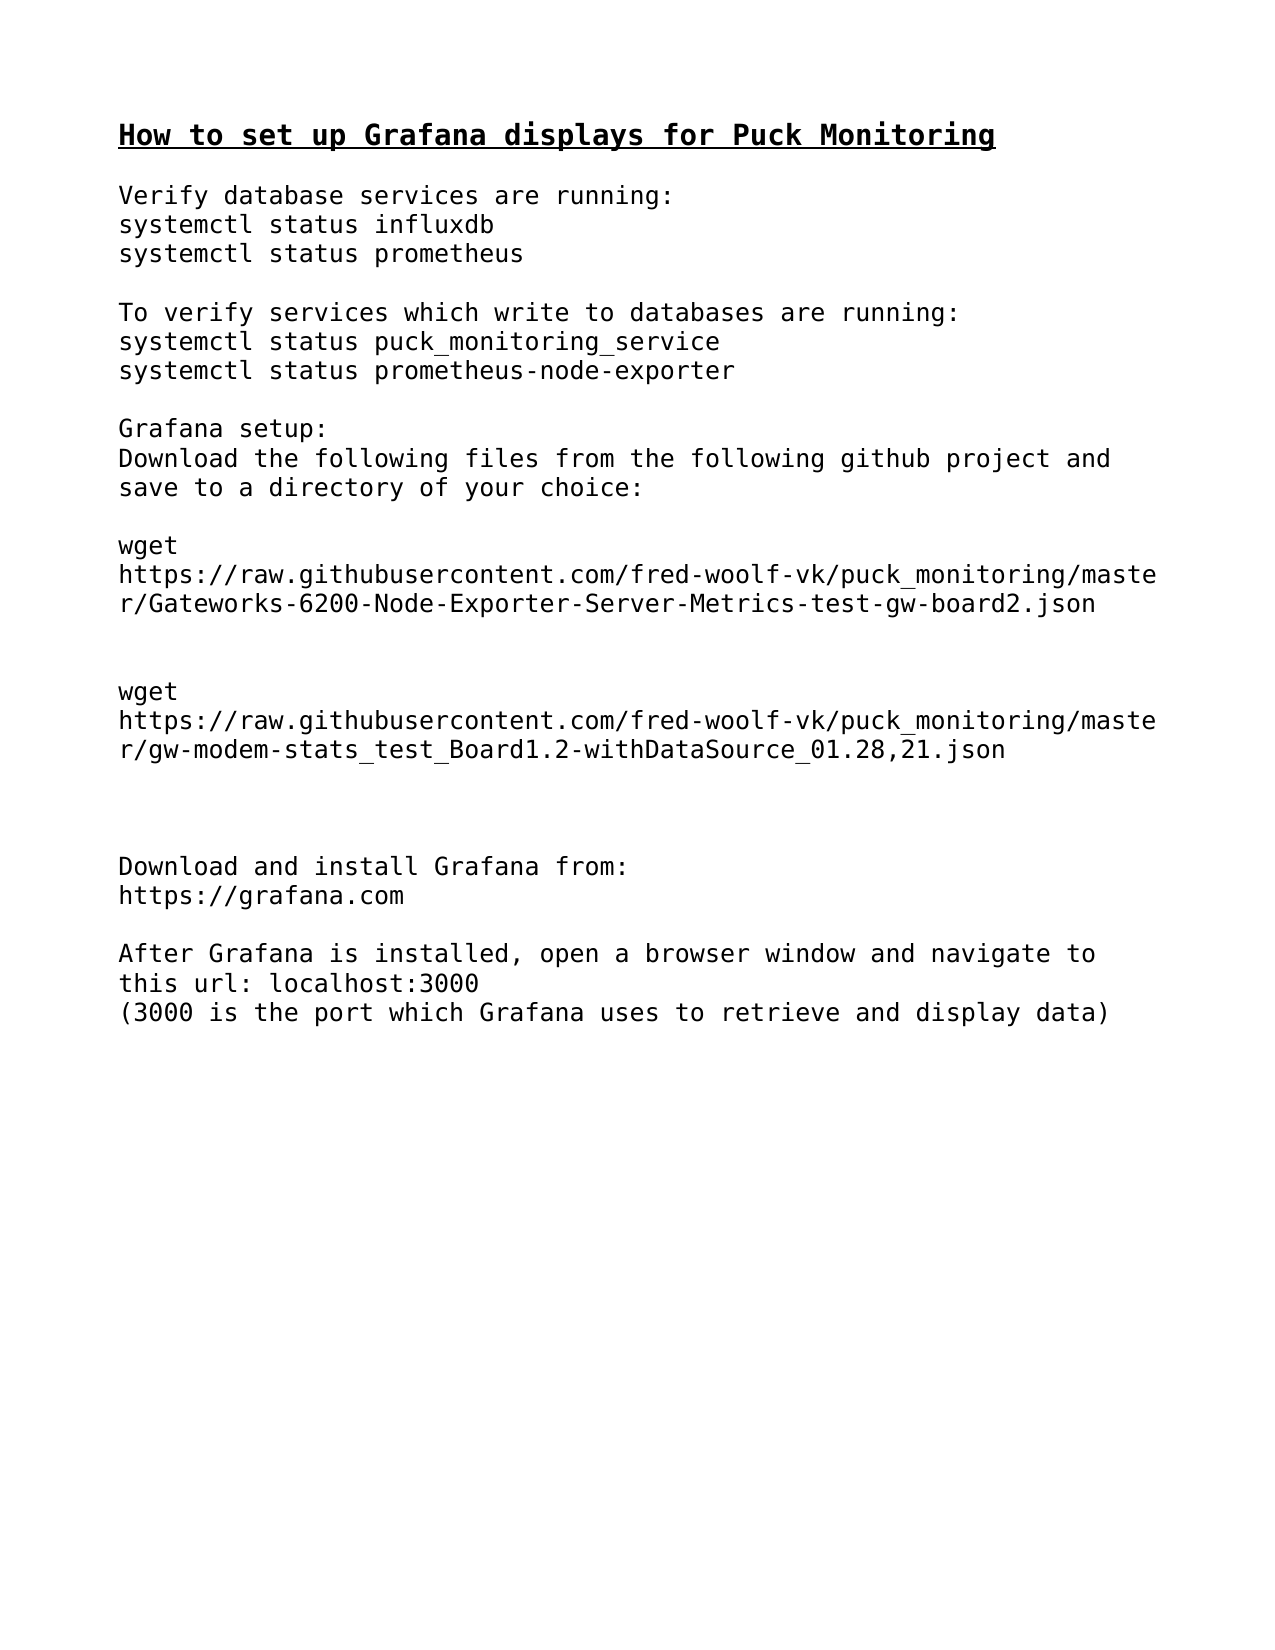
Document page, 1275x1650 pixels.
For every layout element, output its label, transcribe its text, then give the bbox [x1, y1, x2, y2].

text Download the following files from the following github project and save to a directory of your choice: [118, 444, 1157, 502]
text Grafana setup: [118, 414, 1157, 444]
text systemctl status prometheus [118, 239, 1157, 269]
text systemctl status puck_monitoring_service [118, 327, 1157, 356]
text To verify services which write to databases are running: [118, 298, 1157, 327]
text Verify database services are running: [118, 181, 1157, 210]
text (3000 is the port which Grafana uses to retrieve and display data) [118, 998, 1157, 1027]
text wget https://raw.githubusercontent.com/fred-woolf-vk/puck_monitoring/master/gw-modem-stats_test_Board1.2-withDataSource_01.28,21.json [118, 677, 1157, 764]
text Download and install Grafana from: [118, 852, 1157, 881]
text systemctl status prometheus-node-exporter [118, 356, 1157, 385]
text systemctl status influxdb [118, 210, 1157, 239]
text How to set up Grafana displays for Puck Monitoring [118, 118, 1157, 152]
text After Grafana is installed, open a browser window and navigate to this url: localhost:3000 [118, 939, 1157, 998]
text https://grafana.com [118, 881, 1157, 910]
text wget https://raw.githubusercontent.com/fred-woolf-vk/puck_monitoring/master/Gateworks-6200-Node-Exporter-Server-Metrics-test-gw-board2.json [118, 531, 1157, 619]
